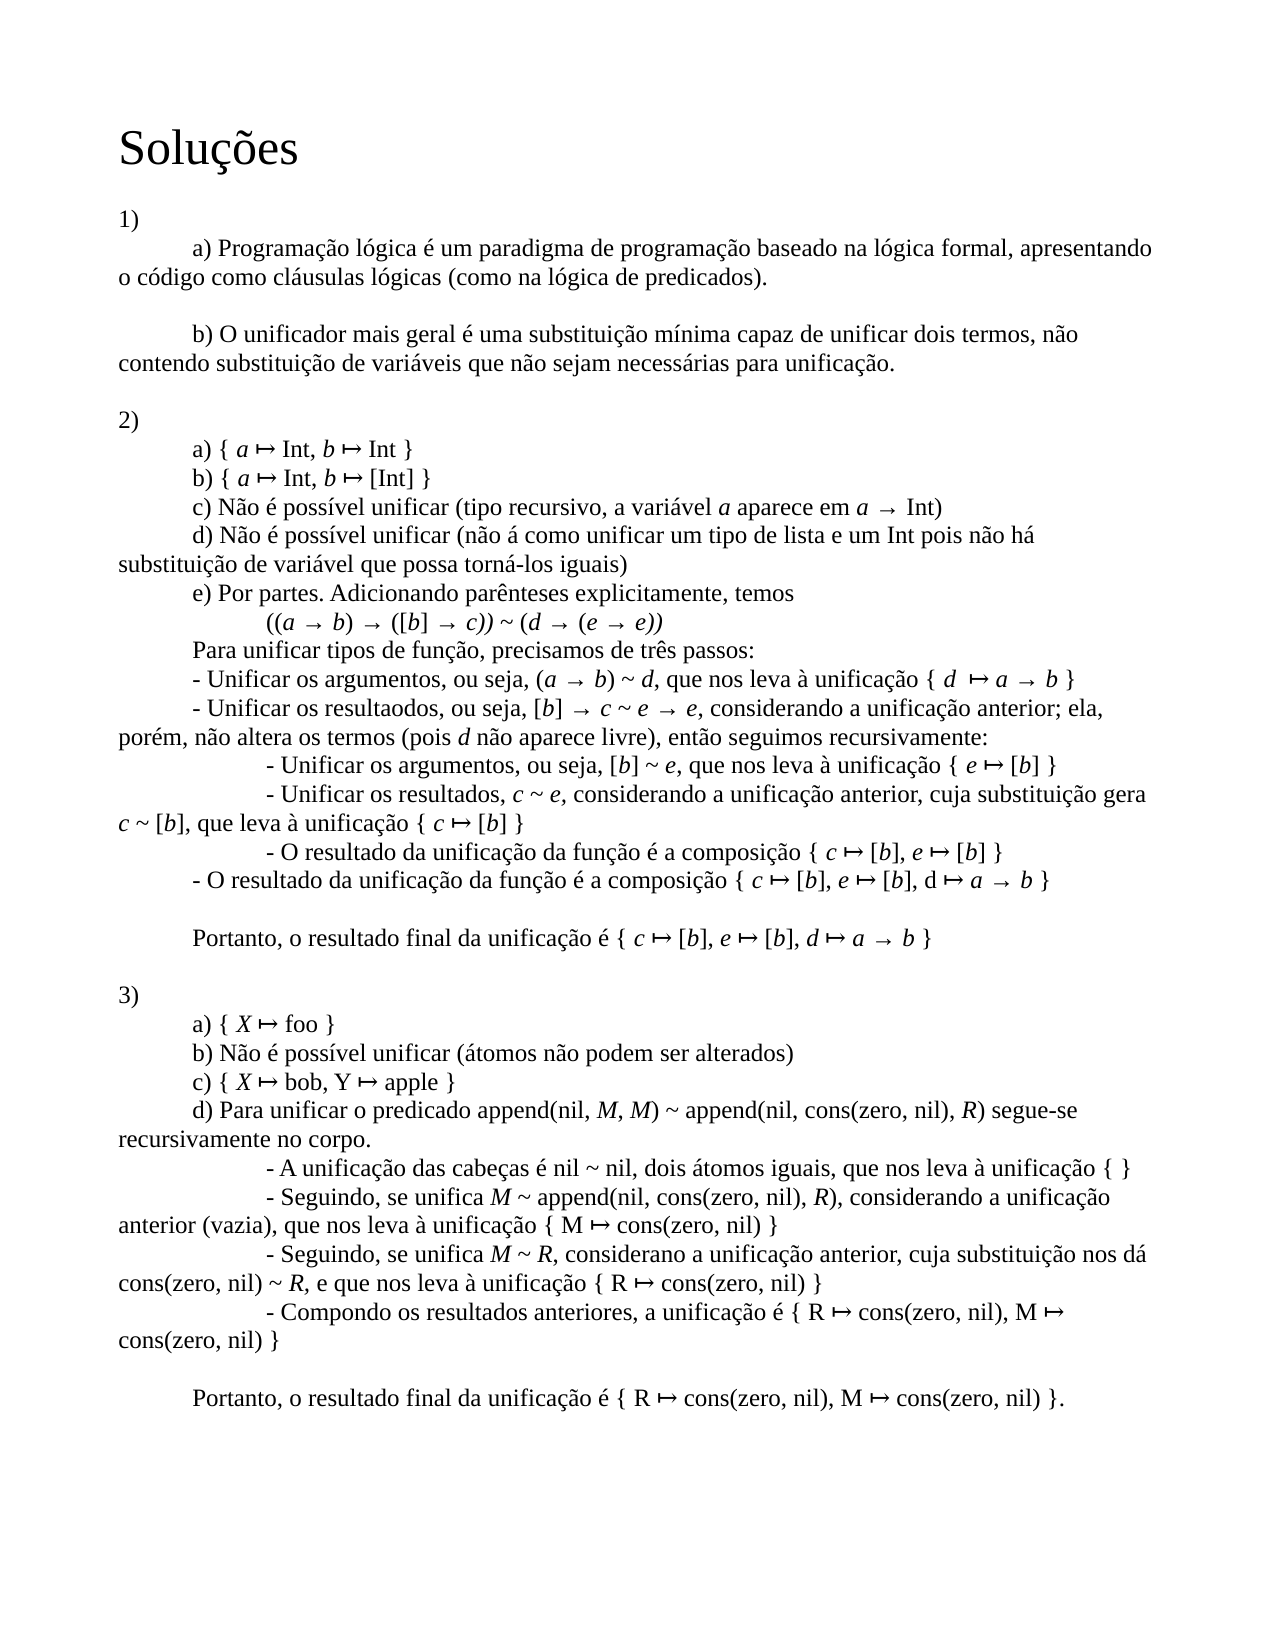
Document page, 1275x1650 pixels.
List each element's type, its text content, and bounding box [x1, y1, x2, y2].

text 2) [118, 406, 1157, 434]
text - Compondo os resultados anteriores, a unificação é { R ↦ cons(zero, nil), M ↦ cons(zero, nil) } [118, 1297, 1157, 1354]
text Soluções [118, 118, 1157, 176]
text c) Não é possível unificar (tipo recursivo, a variável a aparece em a → Int) [118, 492, 1157, 521]
text d) Para unificar o predicado append(nil, M, M) ~ append(nil, cons(zero, nil), R) segue-se recursivamente no corpo. [118, 1096, 1157, 1153]
text e) Por partes. Adicionando parênteses explicitamente, temos [118, 578, 1157, 607]
text b) O unificador mais geral é uma substituição mínima capaz de unificar dois termos, não contendo substituição de variáveis que não sejam necessárias para unificação. [118, 319, 1157, 377]
text - O resultado da unificação da função é a composição { c ↦ [b], e ↦ [b] } [118, 837, 1157, 866]
text 3) [118, 981, 1157, 1009]
text c) { X ↦ bob, Y ↦ apple } [118, 1067, 1157, 1096]
text 1) [118, 204, 1157, 233]
text b) Não é possível unificar (átomos não podem ser alterados) [118, 1038, 1157, 1067]
text Para unificar tipos de função, precisamos de três passos: [118, 636, 1157, 664]
text ((a → b) → ([b] → c)) ~ (d → (e → e)) [118, 607, 1157, 636]
text - Unificar os argumentos, ou seja, [b] ~ e, que nos leva à unificação { e ↦ [b] } [118, 751, 1157, 779]
text - Unificar os argumentos, ou seja, (a → b) ~ d, que nos leva à unificação { d ↦ a → b } [118, 664, 1157, 693]
text - A unificação das cabeças é nil ~ nil, dois átomos iguais, que nos leva à unificação { } [118, 1153, 1157, 1182]
text a) { a ↦ Int, b ↦ Int } [118, 434, 1157, 463]
text - Seguindo, se unifica M ~ append(nil, cons(zero, nil), R), considerando a unificação anterior (vazia), que nos leva à unificação { M ↦ cons(zero, nil) } [118, 1182, 1157, 1239]
text - Seguindo, se unifica M ~ R, considerano a unificação anterior, cuja substituição nos dá cons(zero, nil) ~ R, e que nos leva à unificação { R ↦ cons(zero, nil) } [118, 1239, 1157, 1297]
text Portanto, o resultado final da unificação é { c ↦ [b], e ↦ [b], d ↦ a → b } [118, 923, 1157, 952]
text - Unificar os resultados, c ~ e, considerando a unificação anterior, cuja substituição gera c ~ [b], que leva à unificação { c ↦ [b] } [118, 779, 1157, 837]
text - O resultado da unificação da função é a composição { c ↦ [b], e ↦ [b], d ↦ a → b } [118, 866, 1157, 894]
text a) { X ↦ foo } [118, 1009, 1157, 1038]
text Portanto, o resultado final da unificação é { R ↦ cons(zero, nil), M ↦ cons(zero, nil) }. [118, 1383, 1157, 1412]
text d) Não é possível unificar (não á como unificar um tipo de lista e um Int pois não há substituição de variável que possa torná-los iguais) [118, 521, 1157, 578]
text - Unificar os resultaodos, ou seja, [b] → c ~ e → e, considerando a unificação anterior; ela, porém, não altera os termos (pois d não aparece livre), então seguimos recursivamente: [118, 693, 1157, 751]
text b) { a ↦ Int, b ↦ [Int] } [118, 463, 1157, 492]
text a) Programação lógica é um paradigma de programação baseado na lógica formal, apresentando o código como cláusulas lógicas (como na lógica de predicados). [118, 233, 1157, 291]
